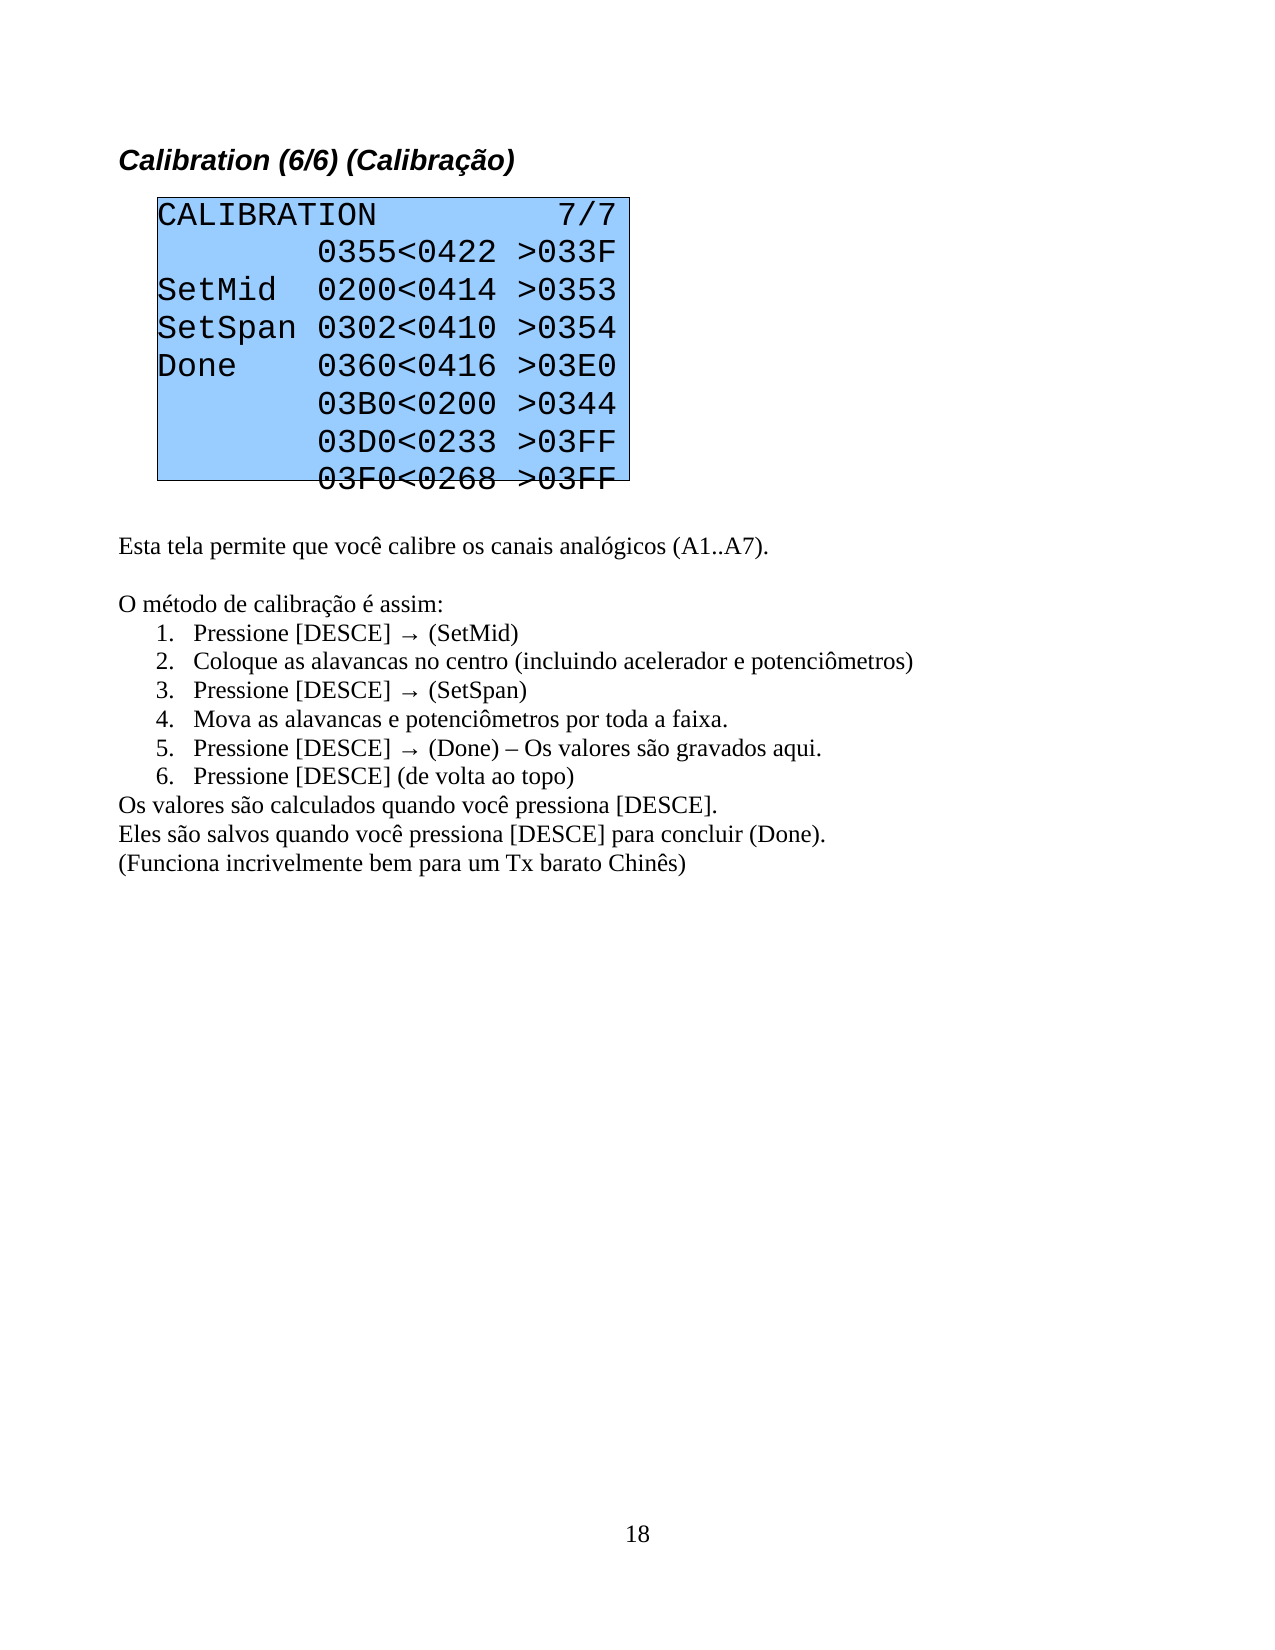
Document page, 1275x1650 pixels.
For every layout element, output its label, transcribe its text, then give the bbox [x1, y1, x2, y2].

list Pressione [DESCE] → (Done) – Os valores são gravados aqui. [156, 733, 1157, 761]
text Eles são salvos quando você pressiona [DESCE] para concluir (Done). [118, 819, 1157, 848]
list Pressione [DESCE] (de volta ao topo) [156, 761, 1157, 790]
list Mova as alavancas e potenciômetros por toda a faixa. [156, 704, 1157, 733]
list Coloque as alavancas no centro (incluindo acelerador e potenciômetros) [156, 646, 1157, 675]
text O método de calibração é assim: [118, 589, 1157, 618]
list Pressione [DESCE] → (SetSpan) [156, 675, 1157, 704]
list Pressione [DESCE] → (SetMid) [156, 618, 1157, 646]
text (Funciona incrivelmente bem para um Tx barato Chinês) [118, 848, 1157, 876]
text Esta tela permite que você calibre os canais analógicos (A1..A7). [118, 531, 1157, 560]
text Os valores são calculados quando você pressiona [DESCE]. [118, 790, 1157, 819]
subtitle Calibration (6/6) (Calibração) [118, 143, 1157, 177]
